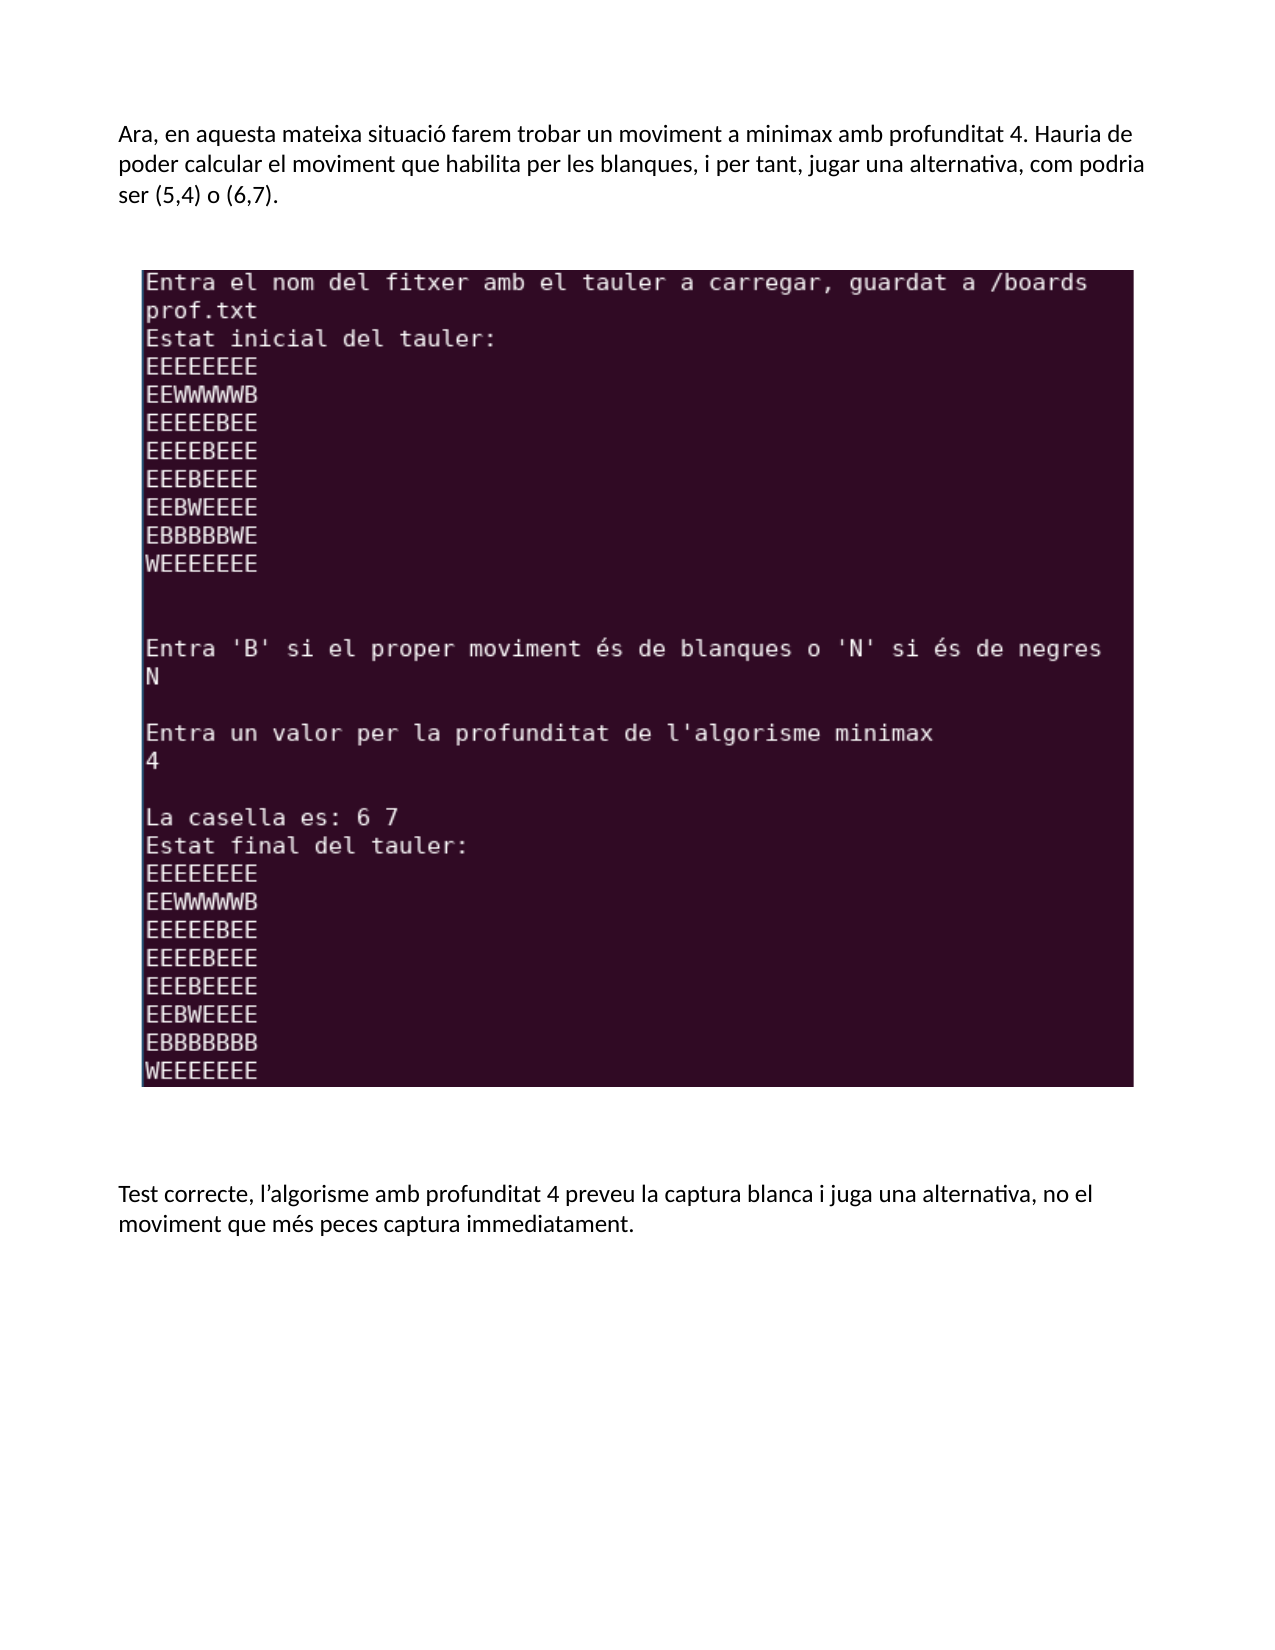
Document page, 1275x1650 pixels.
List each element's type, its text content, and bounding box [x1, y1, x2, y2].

text Test correcte, l’algorisme amb profunditat 4 preveu la captura blanca i juga una alternativa, no el moviment que més peces captura immediatament. [118, 1178, 1157, 1239]
text Ara, en aquesta mateixa situació farem trobar un moviment a minimax amb profunditat 4. Hauria de poder calcular el moviment que habilita per les blanques, i per tant, jugar una alternativa, com podria ser (5,4) o (6,7). [118, 118, 1157, 210]
picture [141, 270, 1134, 1087]
